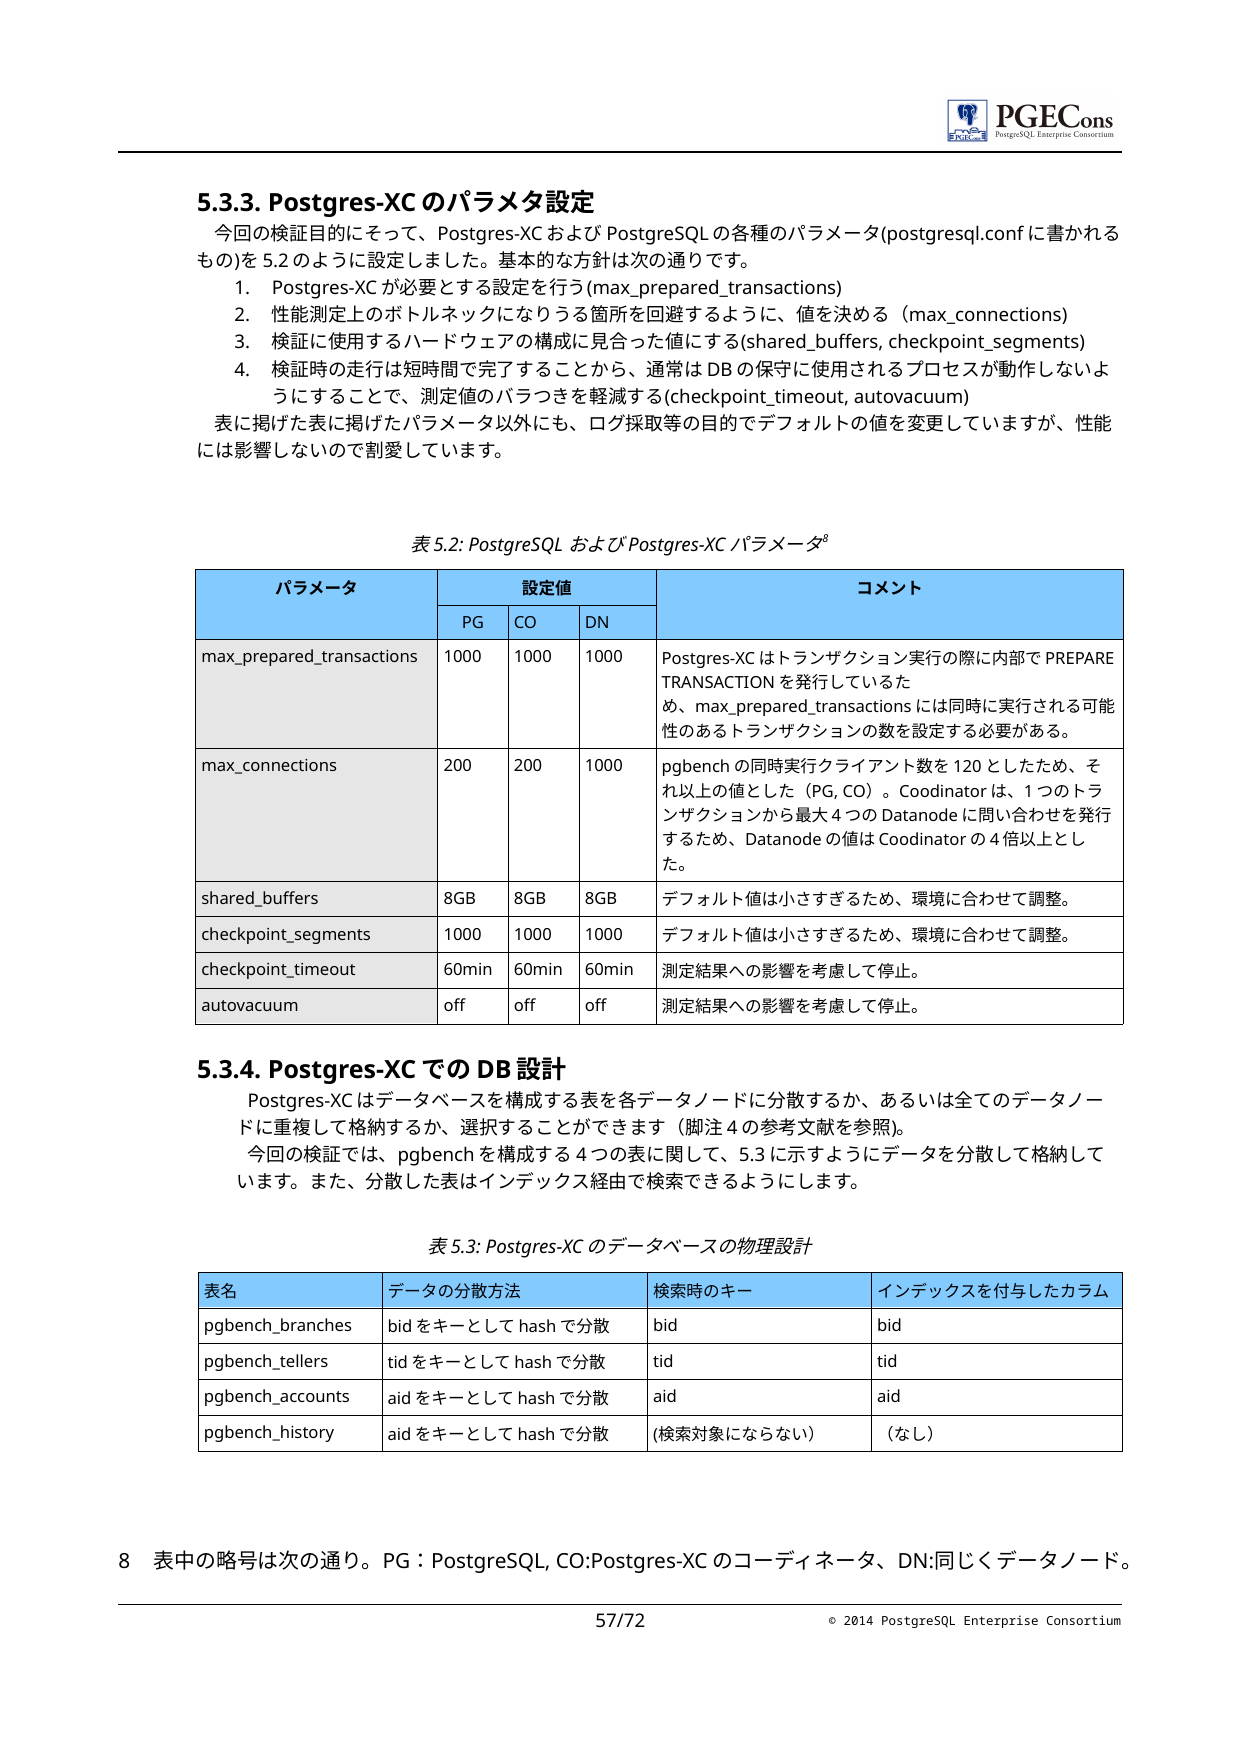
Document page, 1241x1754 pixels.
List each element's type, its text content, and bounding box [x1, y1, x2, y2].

table_header データの分散方法 [383, 1273, 647, 1307]
table_cell pgbenchの同時実行クライアント数を120としたため、それ以上の値とした（PG, CO）。Coodinatorは、1つのトランザクションから最大4つのDatanodeに問い合わせを発行するため、Datanodeの値はCoodinatorの4倍以上とした。 [657, 749, 1123, 881]
table_cell 8GB [580, 882, 656, 916]
text Postgres-XCはデータベースを構成する表を各データノードに分散するか、あるいは全てのデータノードに重複して格納するか、選択することができます（脚注4の参考文献を参照)。 [236, 1085, 1122, 1140]
table_cell 200 [438, 749, 508, 881]
table_header インデックスを付与したカラム [872, 1273, 1122, 1307]
list 検証時の走行は短時間で完了することから、通常はDBの保守に使用されるプロセスが動作しないようにすることで、測定値のバラつきを軽減する(checkpoint_timeout, autovacuum) [234, 354, 1122, 409]
table_header 検索時のキー [648, 1273, 871, 1307]
table_cell tid [872, 1344, 1122, 1379]
table_cell 測定結果への影響を考慮して停止。 [657, 989, 1123, 1023]
table_cell 8GB [509, 882, 579, 916]
table_cell Postgres-XCはトランザクション実行の際に内部でPREPARE TRANSACTIONを発行しているため、max_prepared_transactionsには同時に実行される可能性のあるトランザクションの数を設定する必要がある。 [657, 640, 1123, 748]
picture [941, 94, 1119, 147]
table_cell 1000 [580, 640, 656, 748]
table_cell デフォルト値は小さすぎるため、環境に合わせて調整。 [657, 882, 1123, 916]
table_cell aid [648, 1380, 871, 1415]
table_cell max_connections [196, 749, 437, 881]
table_cell checkpoint_timeout [196, 953, 437, 988]
table_cell bid [872, 1309, 1122, 1343]
table_cell 60min [509, 953, 579, 988]
table_cell pgbench_history [199, 1416, 382, 1451]
list 検証に使用するハードウェアの構成に見合った値にする(shared_buffers, checkpoint_segments) [234, 327, 1122, 354]
table_cell pgbench_tellers [199, 1344, 382, 1379]
table_header 設定値 [438, 570, 656, 605]
text 今回の検証では、pgbenchを構成する4つの表に関して、表 5.3に示すようにデータを分散して格納しています。また、分散した表はインデックス経由で検索できるようにします。 [236, 1140, 1122, 1194]
table_cell aidをキーとしてhashで分散 [383, 1380, 647, 1415]
table_cell shared_buffers [196, 882, 437, 916]
text 今回の検証目的にそって、Postgres-XCおよびPostgreSQLの各種のパラメータ(postgresql.confに書かれるもの)を表 5.2のように設定しました。基本的な方針は次の通りです。 [197, 218, 1122, 273]
table_cell DN [580, 606, 656, 639]
table_cell off [580, 989, 656, 1023]
table_cell 測定結果への影響を考慮して停止。 [657, 953, 1123, 988]
table_cell aid [872, 1380, 1122, 1415]
table_cell PG [438, 606, 508, 639]
table_cell 200 [509, 749, 579, 881]
table_cell checkpoint_segments [196, 917, 437, 952]
text 表 5.3: Postgres-XCのデータベースの物理設計 [118, 1232, 1122, 1259]
table_cell CO [509, 606, 579, 639]
table_header パラメータ [196, 570, 437, 639]
table_cell pgbench_accounts [199, 1380, 382, 1415]
table_cell 1000 [509, 917, 579, 952]
table_cell max_prepared_transactions [196, 640, 437, 748]
subtitle Postgres-XCでのDB設計 [197, 1049, 1122, 1085]
table_cell 1000 [580, 749, 656, 881]
text 表中の略号は次の通り。PG：PostgreSQL, CO:Postgres-XCのコーディネータ、DN:同じくデータノード。 [118, 1544, 1122, 1574]
table_header コメント [657, 570, 1123, 639]
list Postgres-XCが必要とする設定を行う(max_prepared_transactions) [234, 273, 1122, 300]
table_cell 1000 [438, 917, 508, 952]
table_cell tidをキーとしてhashで分散 [383, 1344, 647, 1379]
table_cell autovacuum [196, 989, 437, 1023]
table_cell bidをキーとしてhashで分散 [383, 1309, 647, 1343]
table_cell pgbench_branches [199, 1309, 382, 1343]
table_cell aidをキーとしてhashで分散 [383, 1416, 647, 1451]
text 表 5.2: PostgreSQL およびPostgres-XCパラメータ [118, 529, 1122, 557]
table_cell （なし） [872, 1416, 1122, 1451]
text 表に掲げた表に掲げたパラメータ以外にも、ログ採取等の目的でデフォルトの値を変更していますが、性能には影響しないので割愛しています。 [197, 409, 1122, 463]
subtitle Postgres-XCのパラメタ設定 [197, 182, 1122, 218]
table_cell bid [648, 1309, 871, 1343]
table_header 表名 [199, 1273, 382, 1307]
table_cell 1000 [438, 640, 508, 748]
table_cell デフォルト値は小さすぎるため、環境に合わせて調整。 [657, 917, 1123, 952]
table_cell off [438, 989, 508, 1023]
table_cell 1000 [509, 640, 579, 748]
table_cell 8GB [438, 882, 508, 916]
table_cell (検索対象にならない） [648, 1416, 871, 1451]
table_cell tid [648, 1344, 871, 1379]
table_cell 60min [438, 953, 508, 988]
table_cell off [509, 989, 579, 1023]
list 性能測定上のボトルネックになりうる箇所を回避するように、値を決める（max_connections) [234, 300, 1122, 327]
table_cell 1000 [580, 917, 656, 952]
table_cell 60min [580, 953, 656, 988]
